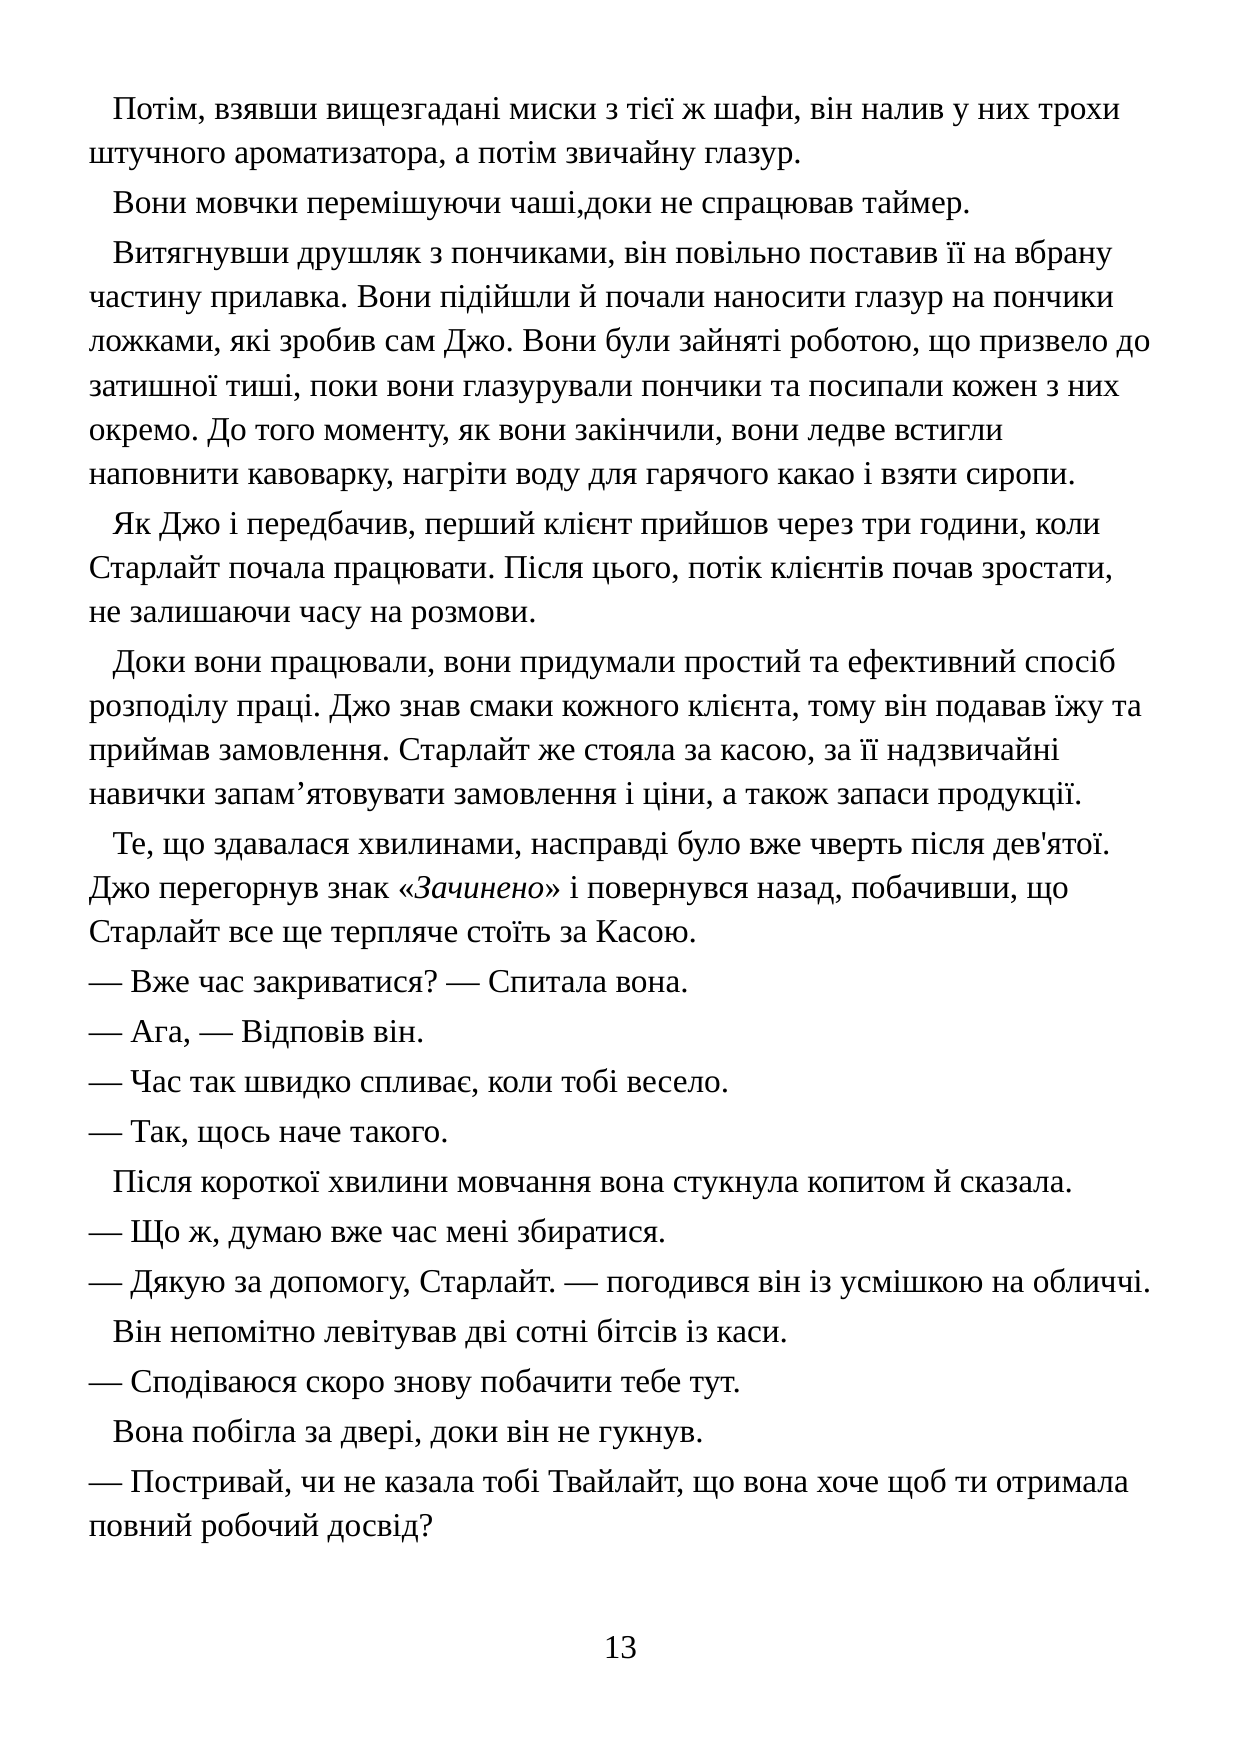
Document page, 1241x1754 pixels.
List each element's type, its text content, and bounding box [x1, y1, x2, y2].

text Те, що здавалася хвилинами, насправді було вже чверть після дев'ятої. Джо перегорнув знак «Зачинено» і повернувся назад, побачивши, що Старлайт все ще терпляче стоїть за Касою. [88, 823, 1152, 950]
text — Сподіваюся скоро знову побачити тебе тут. [88, 1361, 1152, 1400]
text Після короткої хвилини мовчання вона стукнула копитом й сказала. [88, 1161, 1152, 1200]
text — Вже час закриватися? — Спитала вона. [88, 961, 1152, 1000]
text Вона побігла за двері, доки він не гукнув. [88, 1411, 1152, 1450]
text — Час так швидко спливає, коли тобі весело. [88, 1061, 1152, 1100]
text Потім, взявши вищезгадані миски з тієї ж шафи, він налив у них трохи штучного ароматизатора, а потім звичайну глазур. [88, 88, 1152, 171]
text — Постривай, чи не казала тобі Твайлайт, що вона хоче щоб ти отримала повний робочий досвід? [88, 1461, 1152, 1544]
text — Так, щось наче такого. [88, 1111, 1152, 1150]
text Вони мовчки перемішуючи чаші,доки не спрацював таймер. [88, 183, 1152, 221]
text — Дякую за допомогу, Старлайт. — погодився він із усмішкою на обличчі. [88, 1261, 1152, 1300]
text — Що ж, думаю вже час мені збиратися. [88, 1211, 1152, 1250]
text Він непомітно левітував дві сотні бітсів із каси. [88, 1311, 1152, 1350]
text Витягнувши друшляк з пончиками, він повільно поставив її на вбрану частину прилавка. Вони підійшли й почали наносити глазур на пончики ложками, які зробив сам Джо. Вони були зайняті роботою, що призвело до затишної тиші, поки вони глазурували пончики та посипали кожен з них окремо. До того моменту, як вони закінчили, вони ледве встигли наповнити кавоварку, нагріти воду для гарячого какао і взяти сиропи. [88, 233, 1152, 491]
text — Ага, — Відповів він. [88, 1011, 1152, 1050]
text Як Джо і передбачив, перший клієнт прийшов через три години, коли Старлайт почала працювати. Після цього, потік клієнтів почав зростати, не залишаючи часу на розмови. [88, 503, 1152, 629]
text Доки вони працювали, вони придумали простий та ефективний спосіб розподілу праці. Джо знав смаки кожного клієнта, тому він подавав їжу та приймав замовлення. Старлайт же стояла за касою, за її надзвичайні навички запам’ятовувати замовлення і ціни, а також запаси продукції. [88, 641, 1152, 812]
